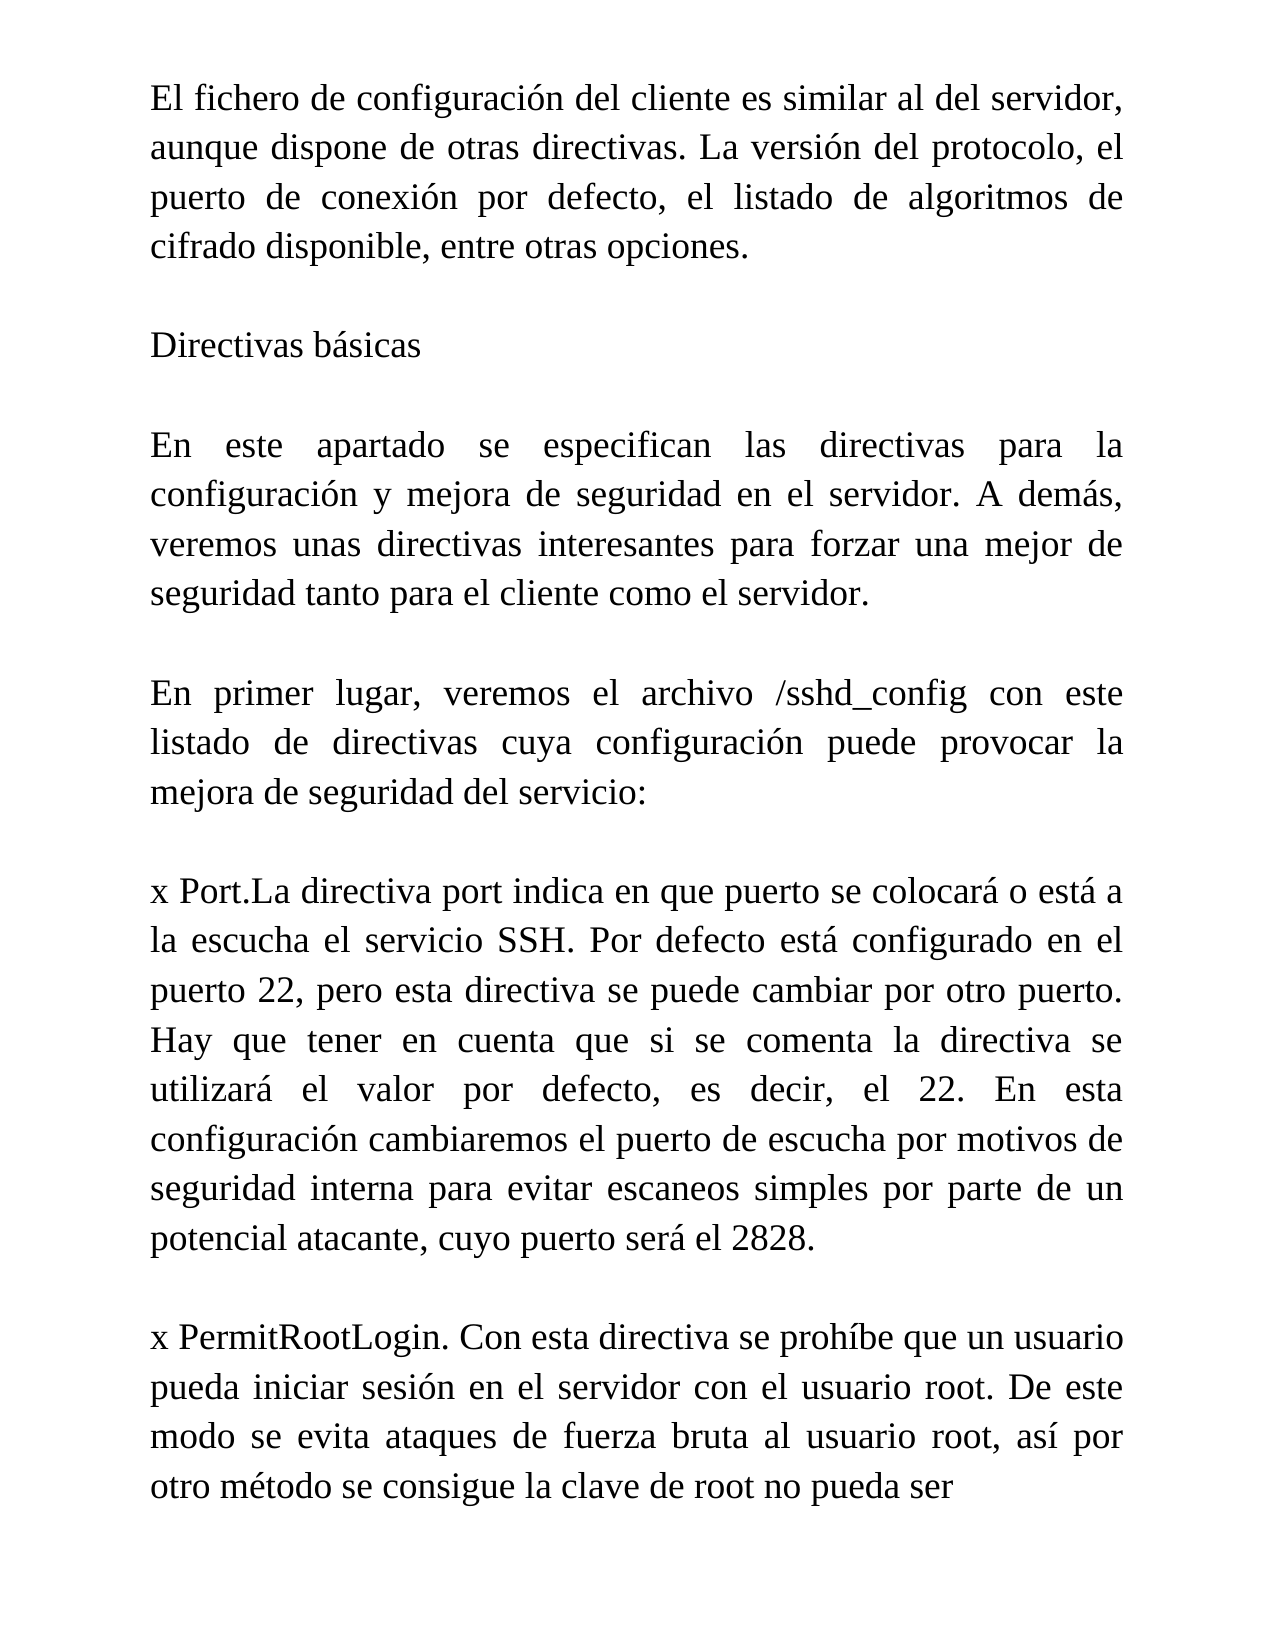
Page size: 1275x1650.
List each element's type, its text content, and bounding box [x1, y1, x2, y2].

text Directivas básicas [150, 323, 1125, 366]
text x Port.La directiva port indica en que puerto se colocará o está a la escucha el servicio SSH. Por defecto está configurado en el puerto 22, pero esta directiva se puede cambiar por otro puerto. Hay que tener en cuenta que si se comenta la directiva se utilizará el valor por defecto, es decir, el 22. En esta configuración cambiaremos el puerto de escucha por motivos de seguridad interna para evitar escaneos simples por parte de un potencial atacante, cuyo puerto será el 2828. [150, 868, 1125, 1258]
text En primer lugar, veremos el archivo /sshd_config con este listado de directivas cuya configuración puede provocar la mejora de seguridad del servicio: [150, 670, 1125, 812]
text En este apartado se especifican las directivas para la configuración y mejora de seguridad en el servidor. A demás, veremos unas directivas interesantes para forzar una mejor de seguridad tanto para el cliente como el servidor. [150, 422, 1125, 614]
text El fichero de configuración del cliente es similar al del servidor, aunque dispone de otras directivas. La versión del protocolo, el puerto de conexión por defecto, el listado de algoritmos de cifrado disponible, entre otras opciones. [150, 75, 1125, 267]
text x PermitRootLogin. Con esta directiva se prohíbe que un usuario pueda iniciar sesión en el servidor con el usuario root. De este modo se evita ataques de fuerza bruta al usuario root, así por otro método se consigue la clave de root no pueda ser [150, 1314, 1125, 1506]
